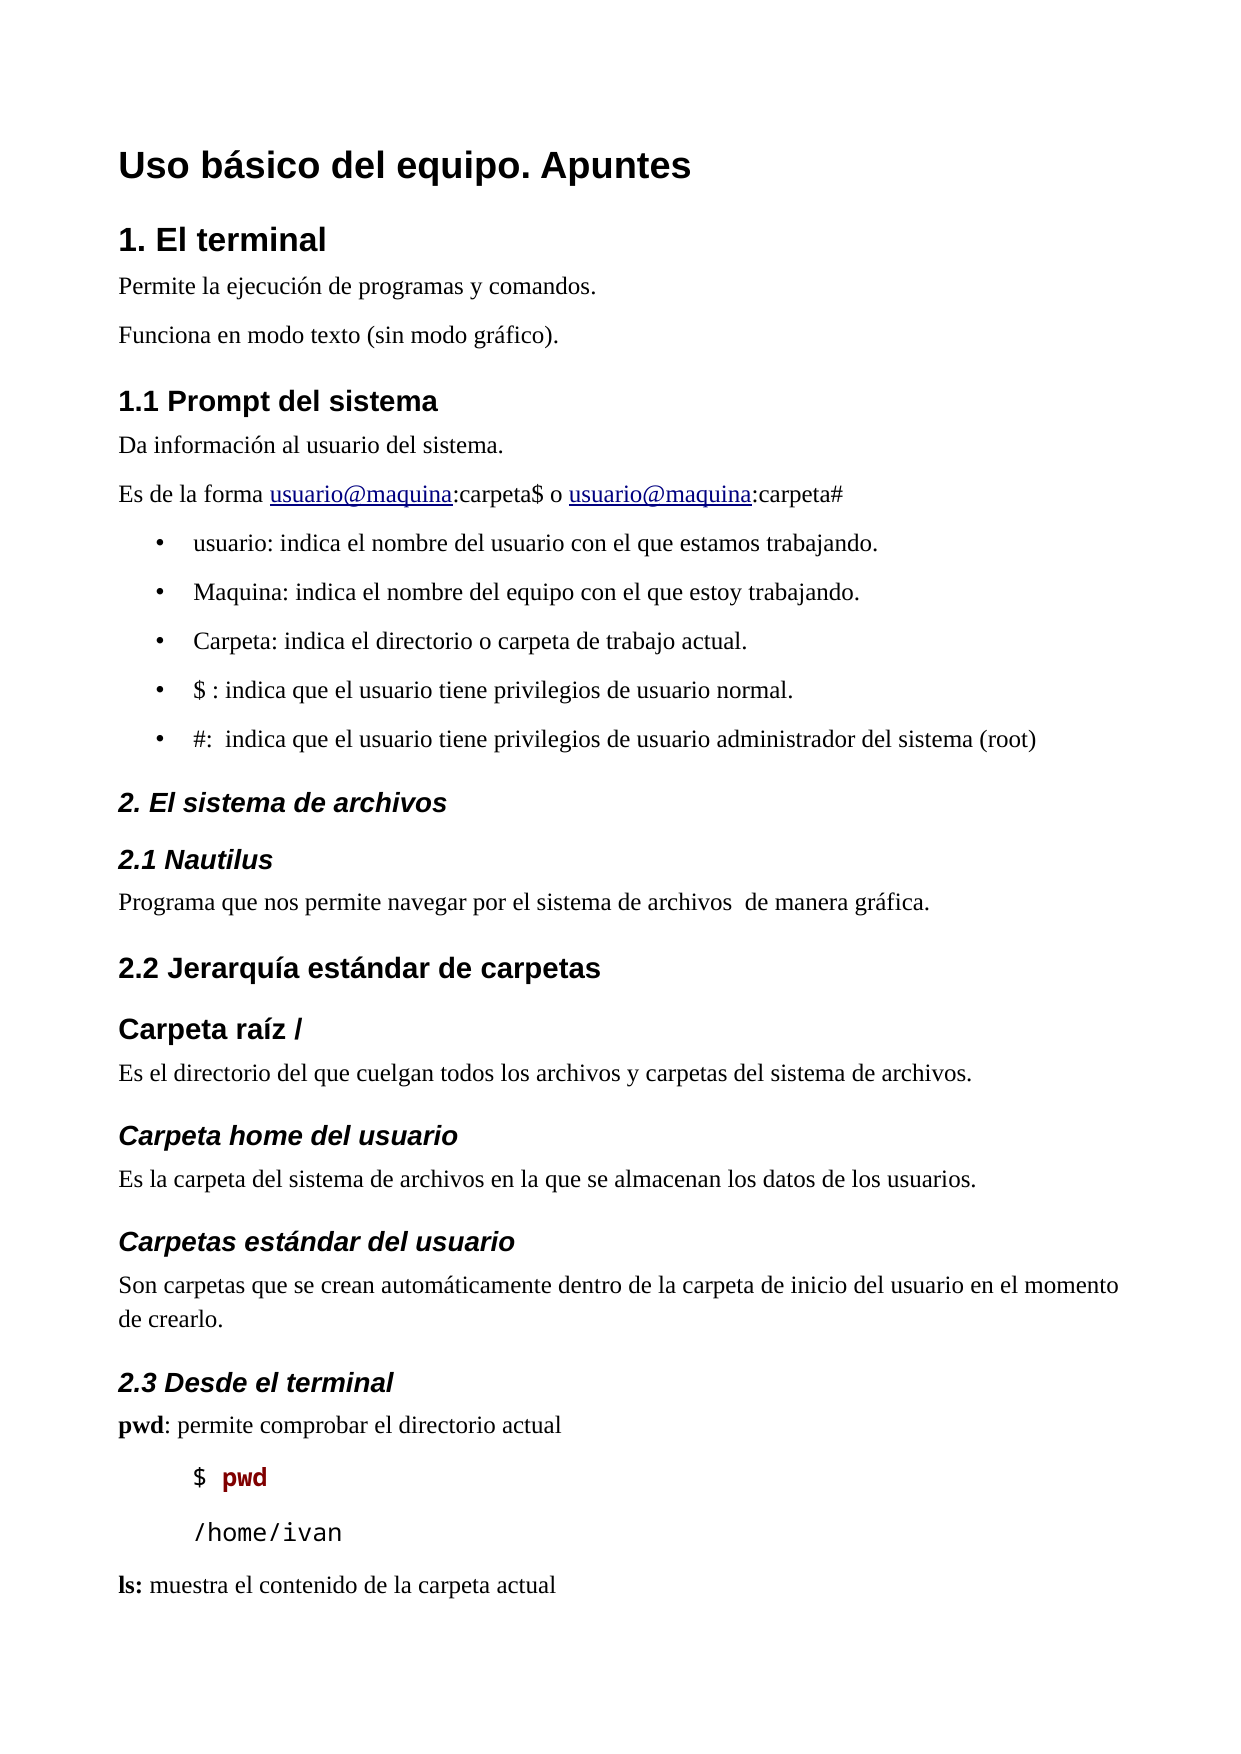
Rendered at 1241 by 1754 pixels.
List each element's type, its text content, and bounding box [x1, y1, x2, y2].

text pwd: permite comprobar el directorio actual [118, 1410, 1122, 1439]
subtitle Uso básico del equipo. Apuntes [118, 143, 1122, 187]
text Funciona en modo texto (sin modo gráfico). [118, 320, 1122, 349]
text ls: muestra el contenido de la carpeta actual [118, 1570, 1122, 1599]
subtitle 1. El terminal [118, 220, 1122, 259]
text Son carpetas que se crean automáticamente dentro de la carpeta de inicio del usuario en el momento de crearlo. [118, 1270, 1122, 1333]
text $ pwd [192, 1459, 1122, 1493]
text Programa que nos permite navegar por el sistema de archivos de manera gráfica. [118, 887, 1122, 916]
text Es la carpeta del sistema de archivos en la que se almacenan los datos de los usuarios. [118, 1164, 1122, 1193]
text Permite la ejecución de programas y comandos. [118, 271, 1122, 300]
list Carpeta: indica el directorio o carpeta de trabajo actual. [156, 626, 1122, 655]
subtitle 2.3 Desde el terminal [118, 1366, 1122, 1398]
subtitle 2.1 Nautilus [118, 843, 1122, 875]
list #: indica que el usuario tiene privilegios de usuario administrador del sistema (root) [156, 724, 1122, 753]
list Maquina: indica el nombre del equipo con el que estoy trabajando. [156, 577, 1122, 606]
list usuario: indica el nombre del usuario con el que estamos trabajando. [156, 528, 1122, 557]
subtitle 2. El sistema de archivos [118, 786, 1122, 818]
list $ : indica que el usuario tiene privilegios de usuario normal. [156, 676, 1122, 704]
subtitle Carpetas estándar del usuario [118, 1226, 1122, 1257]
text Es el directorio del que cuelgan todos los archivos y carpetas del sistema de archivos. [118, 1058, 1122, 1087]
subtitle Carpeta home del usuario [118, 1120, 1122, 1152]
text Da información al usuario del sistema. [118, 430, 1122, 459]
text /home/ivan [192, 1515, 1122, 1549]
text Es de la forma usuario@maquina:carpeta$ o usuario@maquina:carpeta# [118, 479, 1122, 508]
subtitle Carpeta raíz / [118, 1012, 1122, 1046]
subtitle 2.2 Jerarquía estándar de carpetas [118, 951, 1122, 985]
subtitle 1.1 Prompt del sistema [118, 384, 1122, 418]
